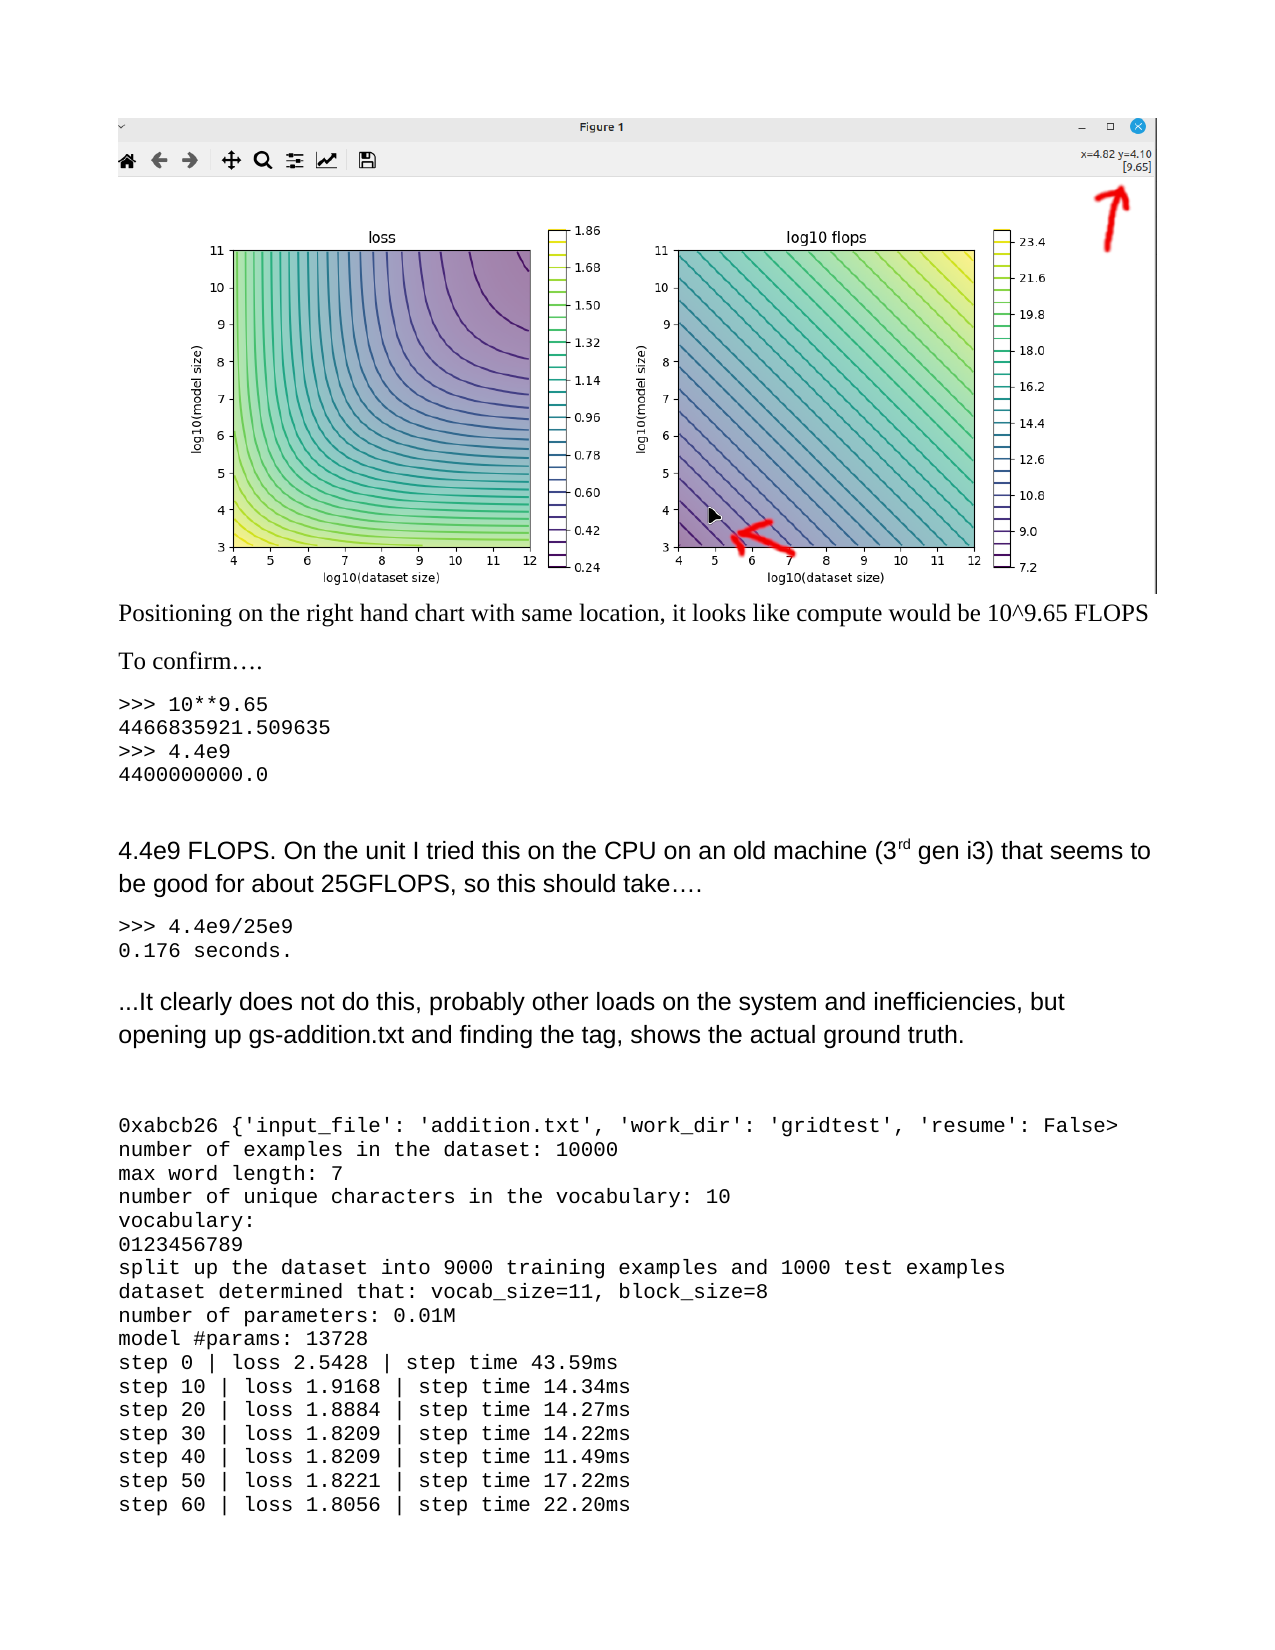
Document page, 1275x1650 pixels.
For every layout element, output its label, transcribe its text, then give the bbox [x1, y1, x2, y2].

text 4.4e9 FLOPS. On the unit I tried this on the CPU on an old machine (3rd gen i3) that seems to be good for about 25GFLOPS, so this should take…. [118, 836, 1157, 897]
text ...It clearly does not do this, probably other loads on the system and inefficiencies, but opening up gs-addition.txt and finding the tag, shows the actual ground truth. [118, 987, 1157, 1049]
text split up the dataset into 9000 training examples and 1000 test examples [118, 1257, 1157, 1281]
text model #params: 13728 [118, 1328, 1157, 1352]
text 0.176 seconds. [118, 940, 1157, 964]
text >>> 4.4e9/25e9 [118, 916, 1157, 940]
text step 40 | loss 1.8209 | step time 11.49ms [118, 1447, 1157, 1470]
text step 10 | loss 1.9168 | step time 14.34ms [118, 1376, 1157, 1399]
text step 60 | loss 1.8056 | step time 22.20ms [118, 1494, 1157, 1517]
text number of examples in the dataset: 10000 [118, 1139, 1157, 1163]
text >>> 4.4e9 [118, 741, 1157, 764]
text step 20 | loss 1.8884 | step time 14.27ms [118, 1399, 1157, 1423]
text To confirm…. [118, 646, 1157, 675]
text 4466835921.509635 [118, 717, 1157, 741]
text >>> 10**9.65 [118, 693, 1157, 717]
text vocabulary: [118, 1210, 1157, 1234]
text number of unique characters in the vocabulary: 10 [118, 1186, 1157, 1210]
text step 30 | loss 1.8209 | step time 14.22ms [118, 1423, 1157, 1447]
text number of parameters: 0.01M [118, 1305, 1157, 1328]
text 0xabcb26 {'input_file': 'addition.txt', 'work_dir': 'gridtest', 'resume': False> [118, 1116, 1157, 1139]
picture [118, 118, 1157, 594]
text step 50 | loss 1.8221 | step time 17.22ms [118, 1470, 1157, 1494]
text Positioning on the right hand chart with same location, it looks like compute would be 10^9.65 FLOPS [118, 594, 1157, 627]
text max word length: 7 [118, 1163, 1157, 1186]
text step 0 | loss 2.5428 | step time 43.59ms [118, 1352, 1157, 1376]
text dataset determined that: vocab_size=11, block_size=8 [118, 1281, 1157, 1305]
text 4400000000.0 [118, 764, 1157, 788]
text 0123456789 [118, 1234, 1157, 1257]
